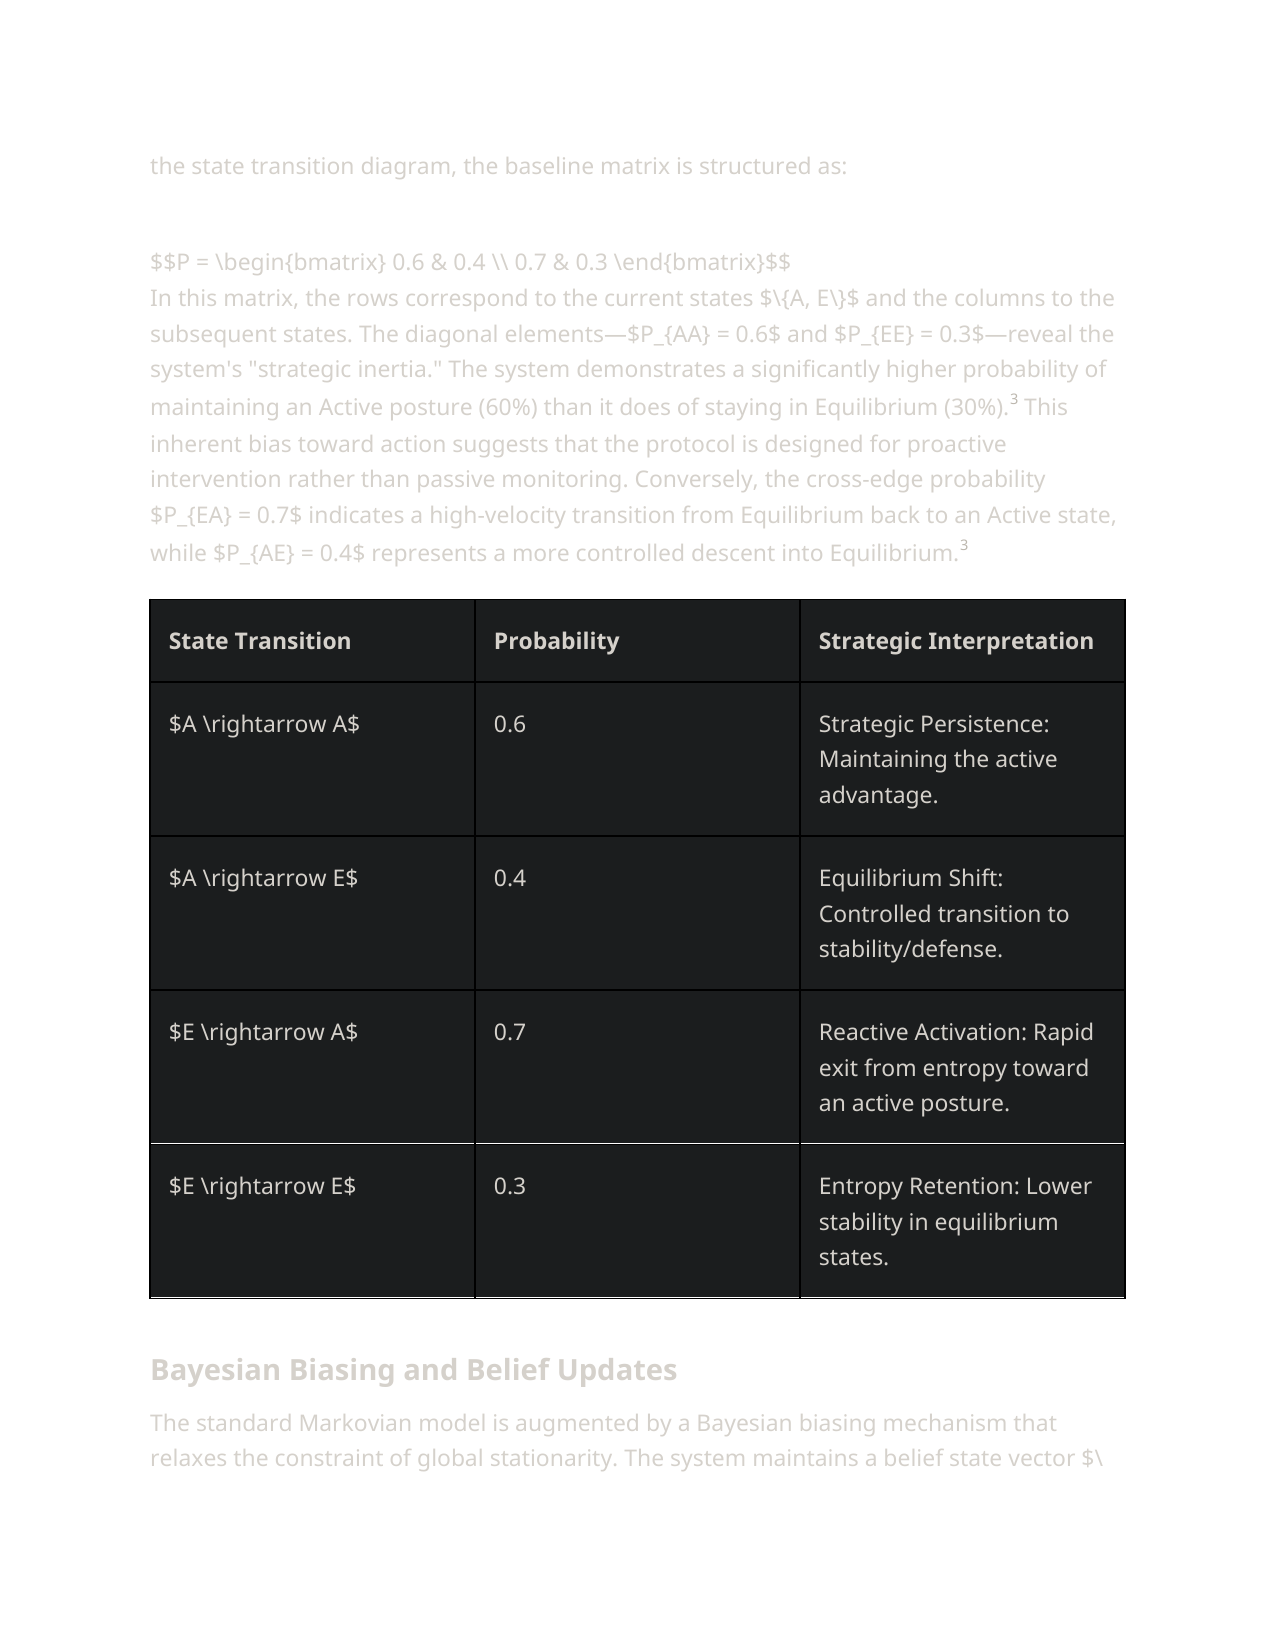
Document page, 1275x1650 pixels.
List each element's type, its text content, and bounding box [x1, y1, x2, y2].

text the state transition diagram, the baseline matrix is structured as: [150, 150, 1125, 181]
text $$P = \begin{bmatrix} 0.6 & 0.4 \\ 0.7 & 0.3 \end{bmatrix}$$ [150, 246, 1125, 277]
table_cell 0.4 [476, 837, 799, 989]
table_cell $A \rightarrow E$ [151, 837, 474, 989]
text The standard Markovian model is augmented by a Bayesian biasing mechanism that relaxes the constraint of global stationarity. The system maintains a belief state vector $\ [150, 1407, 1125, 1474]
subtitle Bayesian Biasing and Belief Updates [150, 1349, 1125, 1389]
table_cell Strategic Persistence: Maintaining the active advantage. [801, 683, 1124, 835]
table_cell Equilibrium Shift: Controlled transition to stability/defense. [801, 837, 1124, 989]
table_header Probability [476, 600, 799, 681]
table_header Strategic Interpretation [801, 600, 1124, 681]
table_cell $A \rightarrow A$ [151, 683, 474, 835]
table_cell Entropy Retention: Lower stability in equilibrium states. [801, 1145, 1124, 1297]
table_cell Reactive Activation: Rapid exit from entropy toward an active posture. [801, 991, 1124, 1143]
table_cell 0.6 [476, 683, 799, 835]
text In this matrix, the rows correspond to the current states $\{A, E\}$ and the columns to the subsequent states. The diagonal elements—$P_{AA} = 0.6$ and $P_{EE} = 0.3$—reveal the system's "strategic inertia." The system demonstrates a significantly higher probability of maintaining an Active posture (60%) than it does of staying in Equilibrium (30%).3 This inherent bias toward action suggests that the protocol is designed for proactive intervention rather than passive monitoring. Conversely, the cross-edge probability $P_{EA} = 0.7$ indicates a high-velocity transition from Equilibrium back to an Active state, while $P_{AE} = 0.4$ represents a more controlled descent into Equilibrium.3 [150, 282, 1125, 569]
table_cell 0.7 [476, 991, 799, 1143]
table_cell $E \rightarrow E$ [151, 1145, 474, 1297]
table_header State Transition [151, 600, 474, 681]
table_cell 0.3 [476, 1145, 799, 1297]
table_cell $E \rightarrow A$ [151, 991, 474, 1143]
